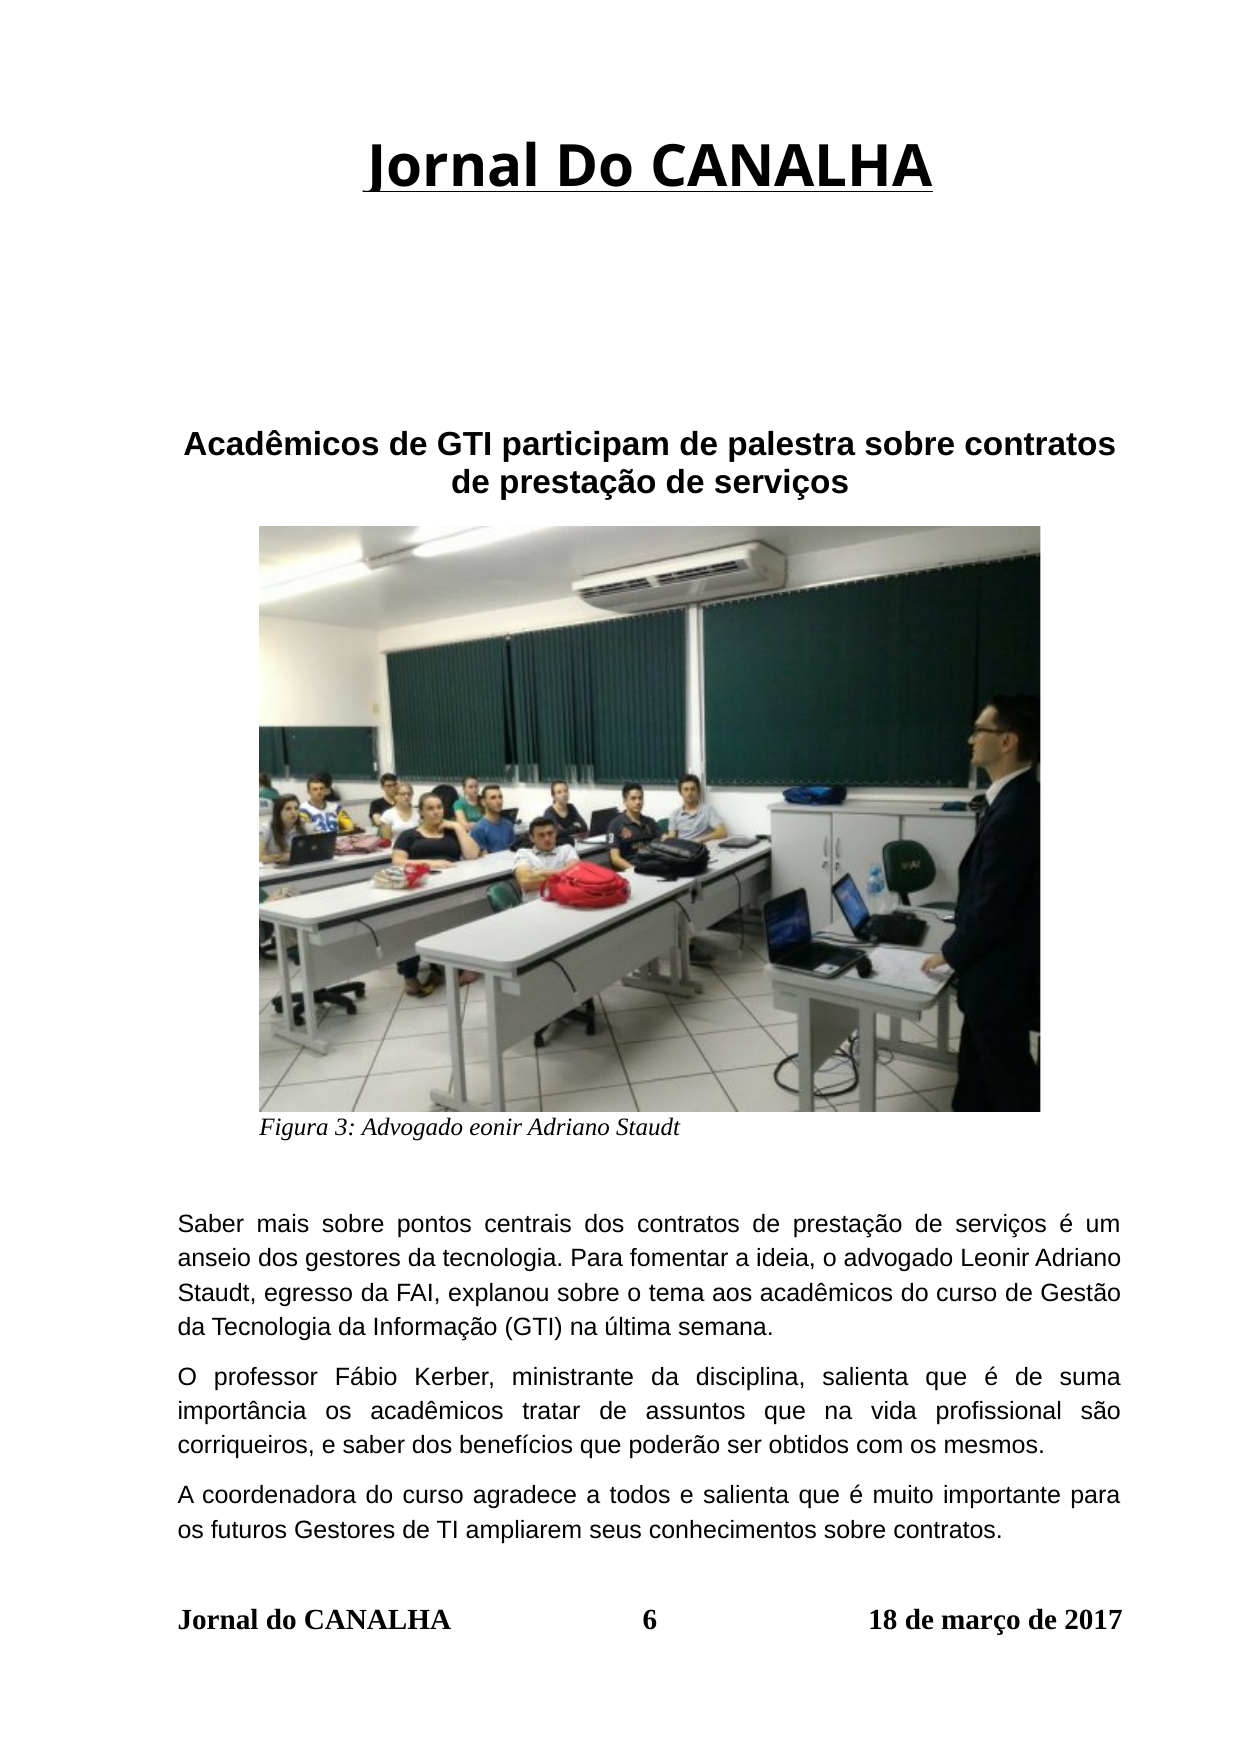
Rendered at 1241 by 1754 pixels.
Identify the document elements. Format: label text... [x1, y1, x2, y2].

text O professor Fábio Kerber, ministrante da disciplina, salienta que é de suma importância os acadêmicos tratar de assuntos que na vida profissional são corriqueiros, e saber dos benefícios que poderão ser obtidos com os mesmos. [177, 1361, 1122, 1459]
picture [259, 526, 1041, 1112]
text A coordenadora do curso agradece a todos e salienta que é muito importante para os futuros Gestores de TI ampliarem seus conhecimentos sobre contratos. [177, 1481, 1122, 1544]
text Figura 3: Advogado eonir Adriano Staudt [259, 1112, 1040, 1141]
subtitle Acadêmicos de GTI participam de palestra sobre contratos de prestação de serviços [177, 424, 1122, 501]
text Saber mais sobre pontos centrais dos contratos de prestação de serviços é um anseio dos gestores da tecnologia. Para fomentar a ideia, o advogado Leonir Adriano Staudt, egresso da FAI, explanou sobre o tema aos acadêmicos do curso de Gestão da Tecnologia da Informação (GTI) na última semana. [177, 1209, 1122, 1341]
